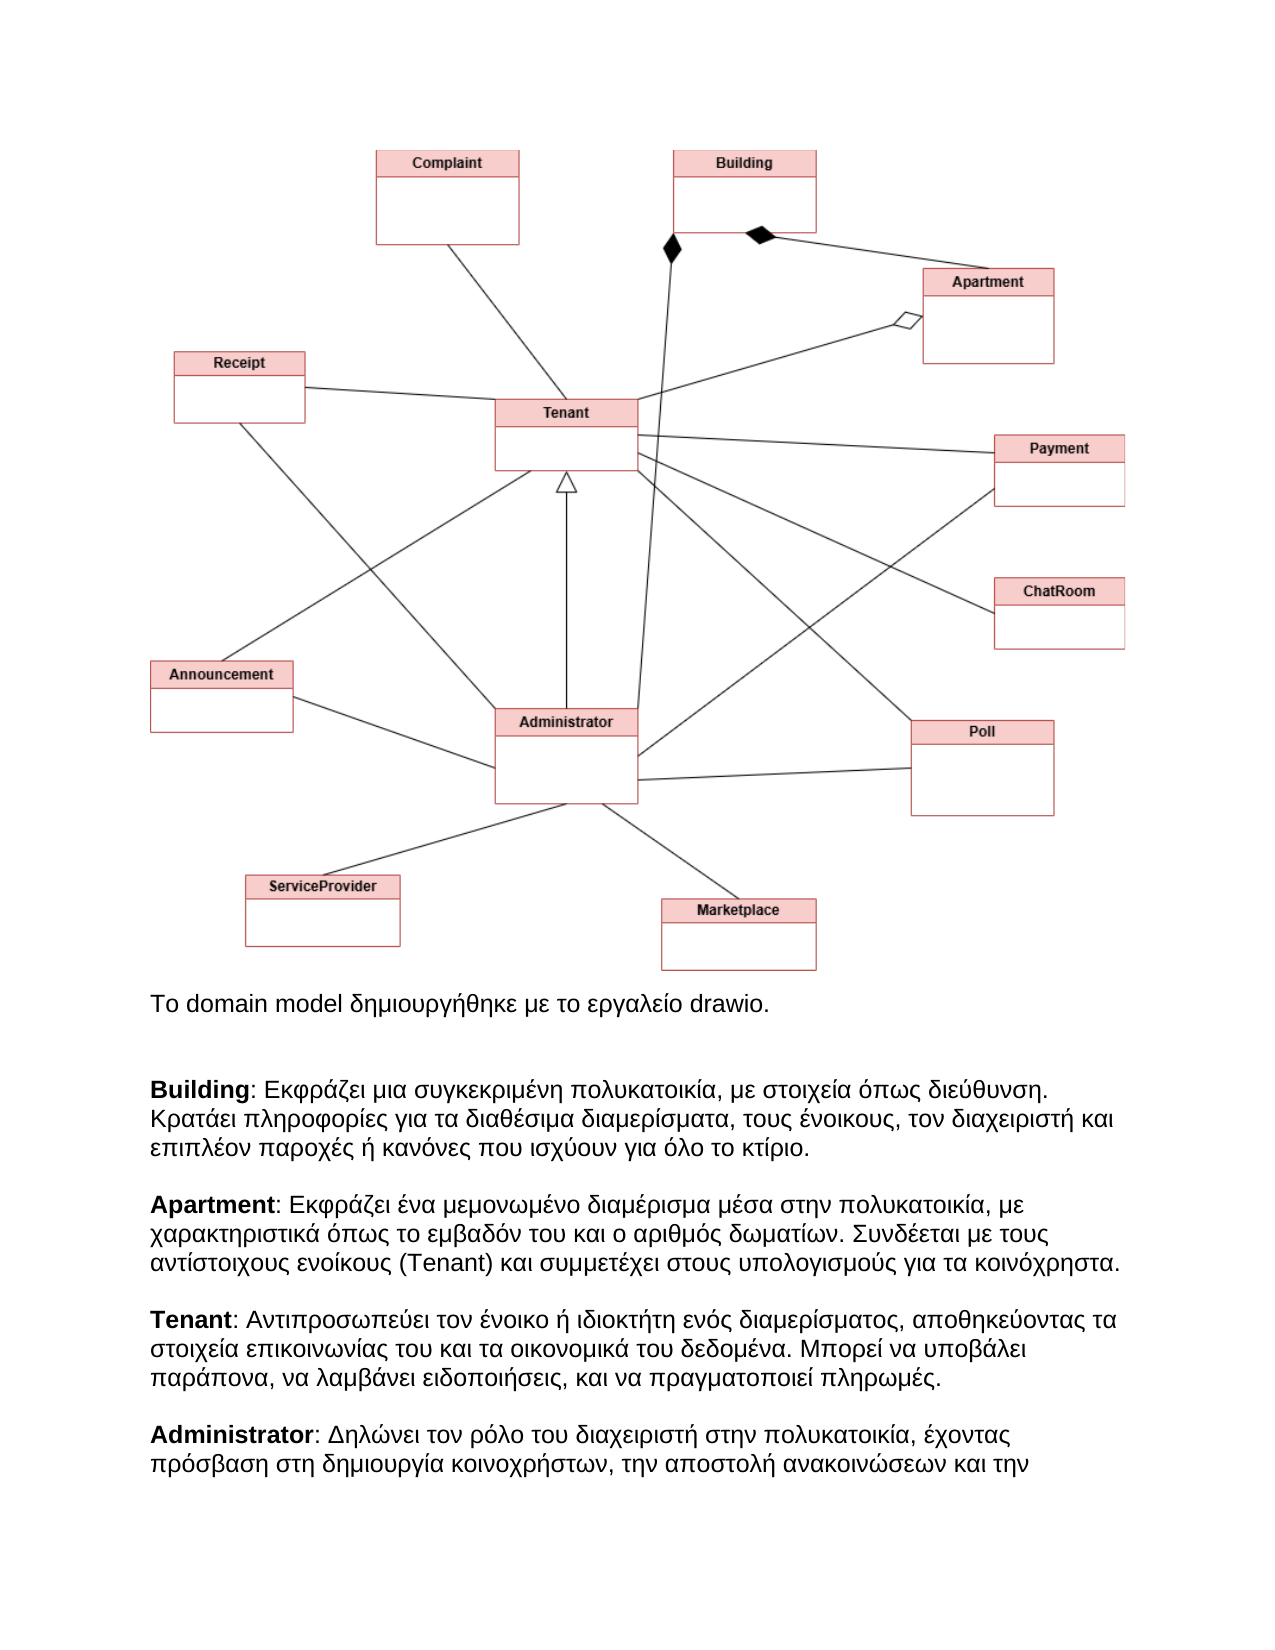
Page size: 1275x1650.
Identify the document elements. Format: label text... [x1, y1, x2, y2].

text Tenant: Αντιπροσωπεύει τον ένοικο ή ιδιοκτήτη ενός διαμερίσματος, αποθηκεύοντας τα στοιχεία επικοινωνίας του και τα οικονομικά του δεδομένα. Μπορεί να υποβάλει παράπονα, να λαμβάνει ειδοποιήσεις, και να πραγματοποιεί πληρωμές. [150, 1305, 1125, 1391]
text Building: Εκφράζει μια συγκεκριμένη πολυκατοικία, με στοιχεία όπως διεύθυνση. Κρατάει πληροφορίες για τα διαθέσιμα διαμερίσματα, τους ένοικους, τον διαχειριστή και επιπλέον παροχές ή κανόνες που ισχύουν για όλο το κτίριο. [150, 1075, 1125, 1161]
text Το domain model δημιουργήθηκε με το εργαλείο drawio. [150, 989, 1125, 1017]
text Apartment: Εκφράζει ένα μεμονωμένο διαμέρισμα μέσα στην πολυκατοικία, με χαρακτηριστικά όπως το εμβαδόν του και ο αριθμός δωματίων. Συνδέεται με τους αντίστοιχους ενοίκους (Tenant) και συμμετέχει στους υπολογισμούς για τα κοινόχρηστα. [150, 1190, 1125, 1276]
text Administrator: Δηλώνει τον ρόλο του διαχειριστή στην πολυκατοικία, έχοντας πρόσβαση στη δημιουργία κοινοχρήστων, την αποστολή ανακοινώσεων και την [150, 1420, 1125, 1477]
